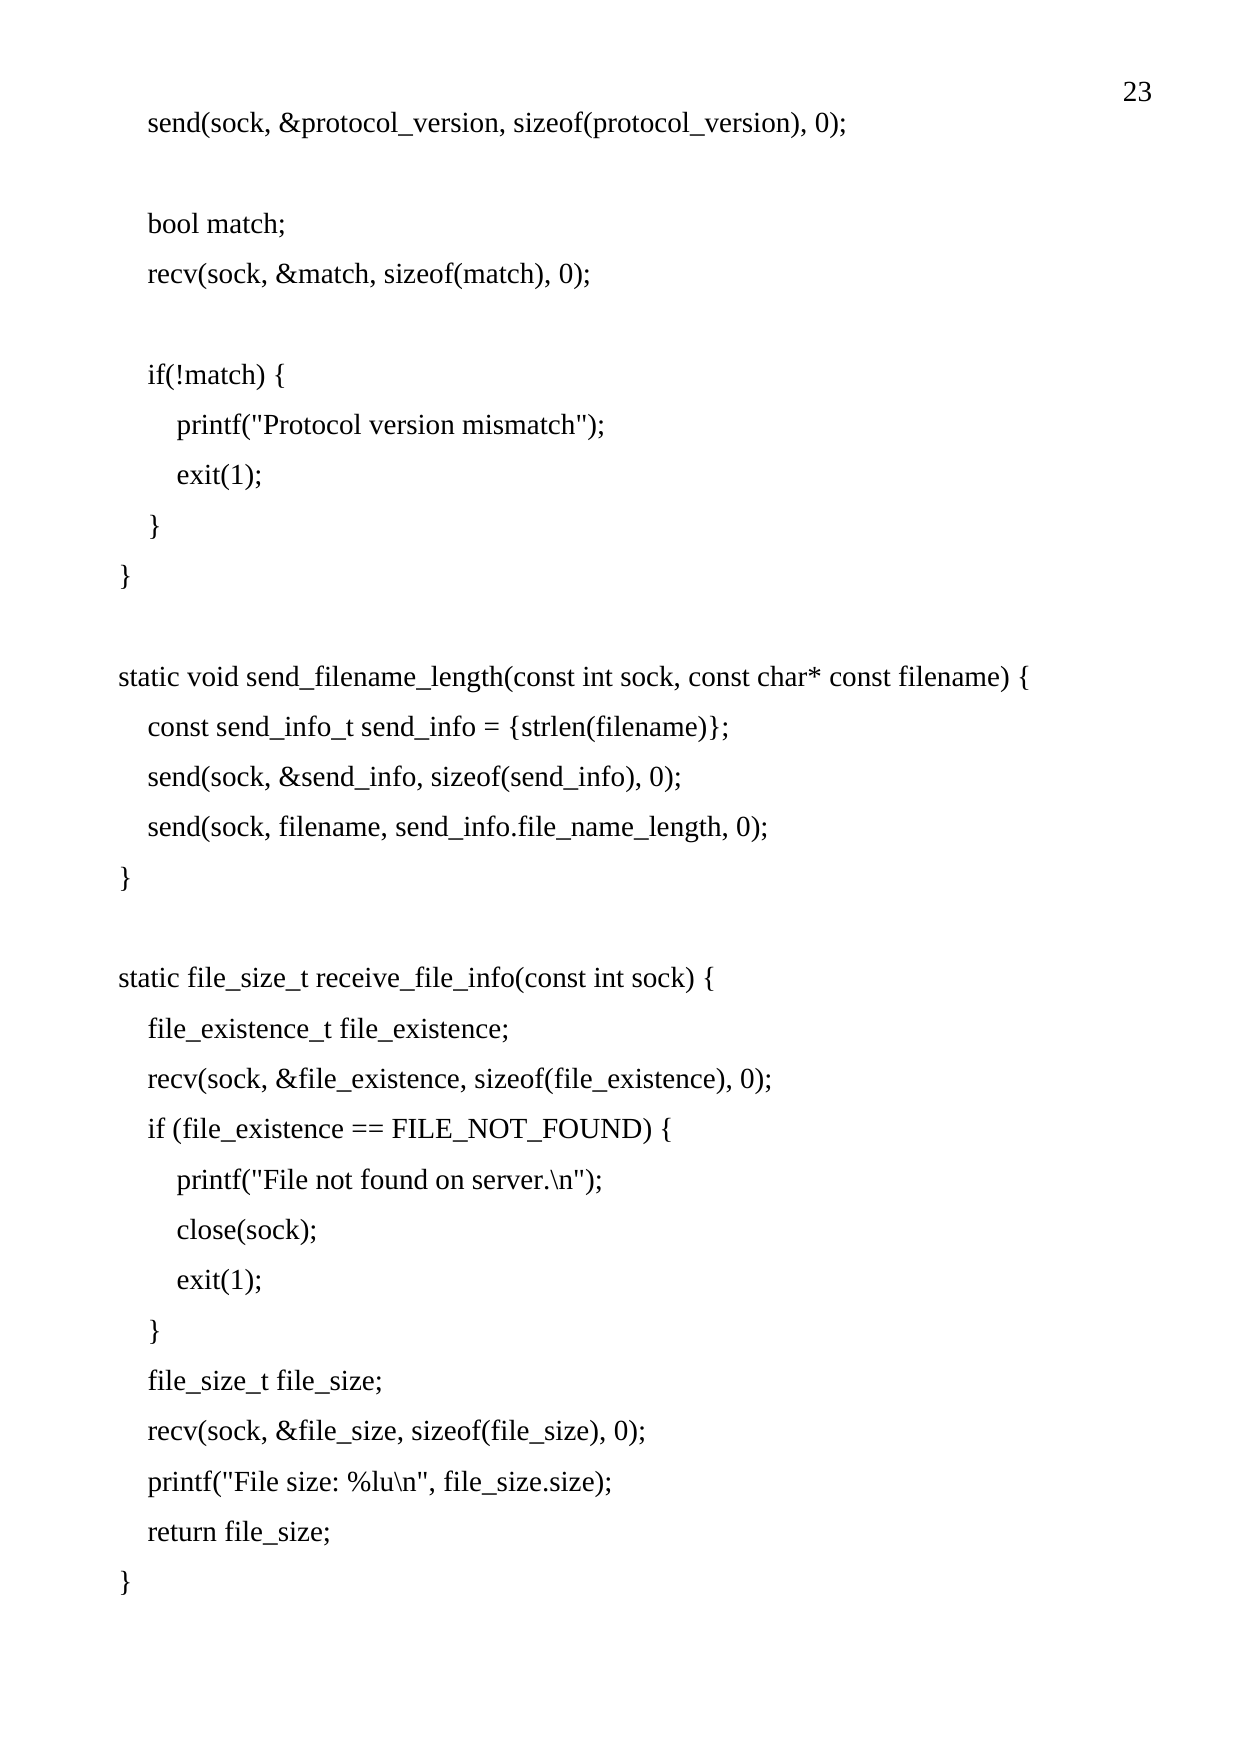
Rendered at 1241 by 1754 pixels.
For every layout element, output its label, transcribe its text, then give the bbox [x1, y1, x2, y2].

text close(sock); [118, 1212, 1122, 1246]
text send(sock, filename, send_info.file_name_length, 0); [118, 809, 1122, 843]
text const send_info_t send_info = {strlen(filename)}; [118, 709, 1122, 742]
text } [118, 1313, 1122, 1346]
text } [118, 860, 1122, 893]
text printf("Protocol version mismatch"); [118, 407, 1122, 441]
text recv(sock, &file_existence, sizeof(file_existence), 0); [118, 1061, 1122, 1095]
text printf("File not found on server.\n"); [118, 1162, 1122, 1195]
text file_size_t file_size; [118, 1363, 1122, 1397]
text exit(1); [118, 457, 1122, 491]
text } [118, 558, 1122, 592]
text static void send_filename_length(const int sock, const char* const filename) { [118, 659, 1122, 692]
text recv(sock, &match, sizeof(match), 0); [118, 256, 1122, 290]
text } [118, 1564, 1122, 1598]
text static file_size_t receive_file_info(const int sock) { [118, 961, 1122, 994]
text file_existence_t file_existence; [118, 1011, 1122, 1044]
text bool match; [118, 206, 1122, 239]
text return file_size; [118, 1514, 1122, 1547]
text if (file_existence == FILE_NOT_FOUND) { [118, 1111, 1122, 1145]
text recv(sock, &file_size, sizeof(file_size), 0); [118, 1413, 1122, 1447]
text exit(1); [118, 1262, 1122, 1296]
text if(!match) { [118, 357, 1122, 390]
text send(sock, &send_info, sizeof(send_info), 0); [118, 759, 1122, 793]
text send(sock, &protocol_version, sizeof(protocol_version), 0); [118, 105, 1122, 139]
text printf("File size: %lu\n", file_size.size); [118, 1464, 1122, 1497]
text } [118, 508, 1122, 541]
